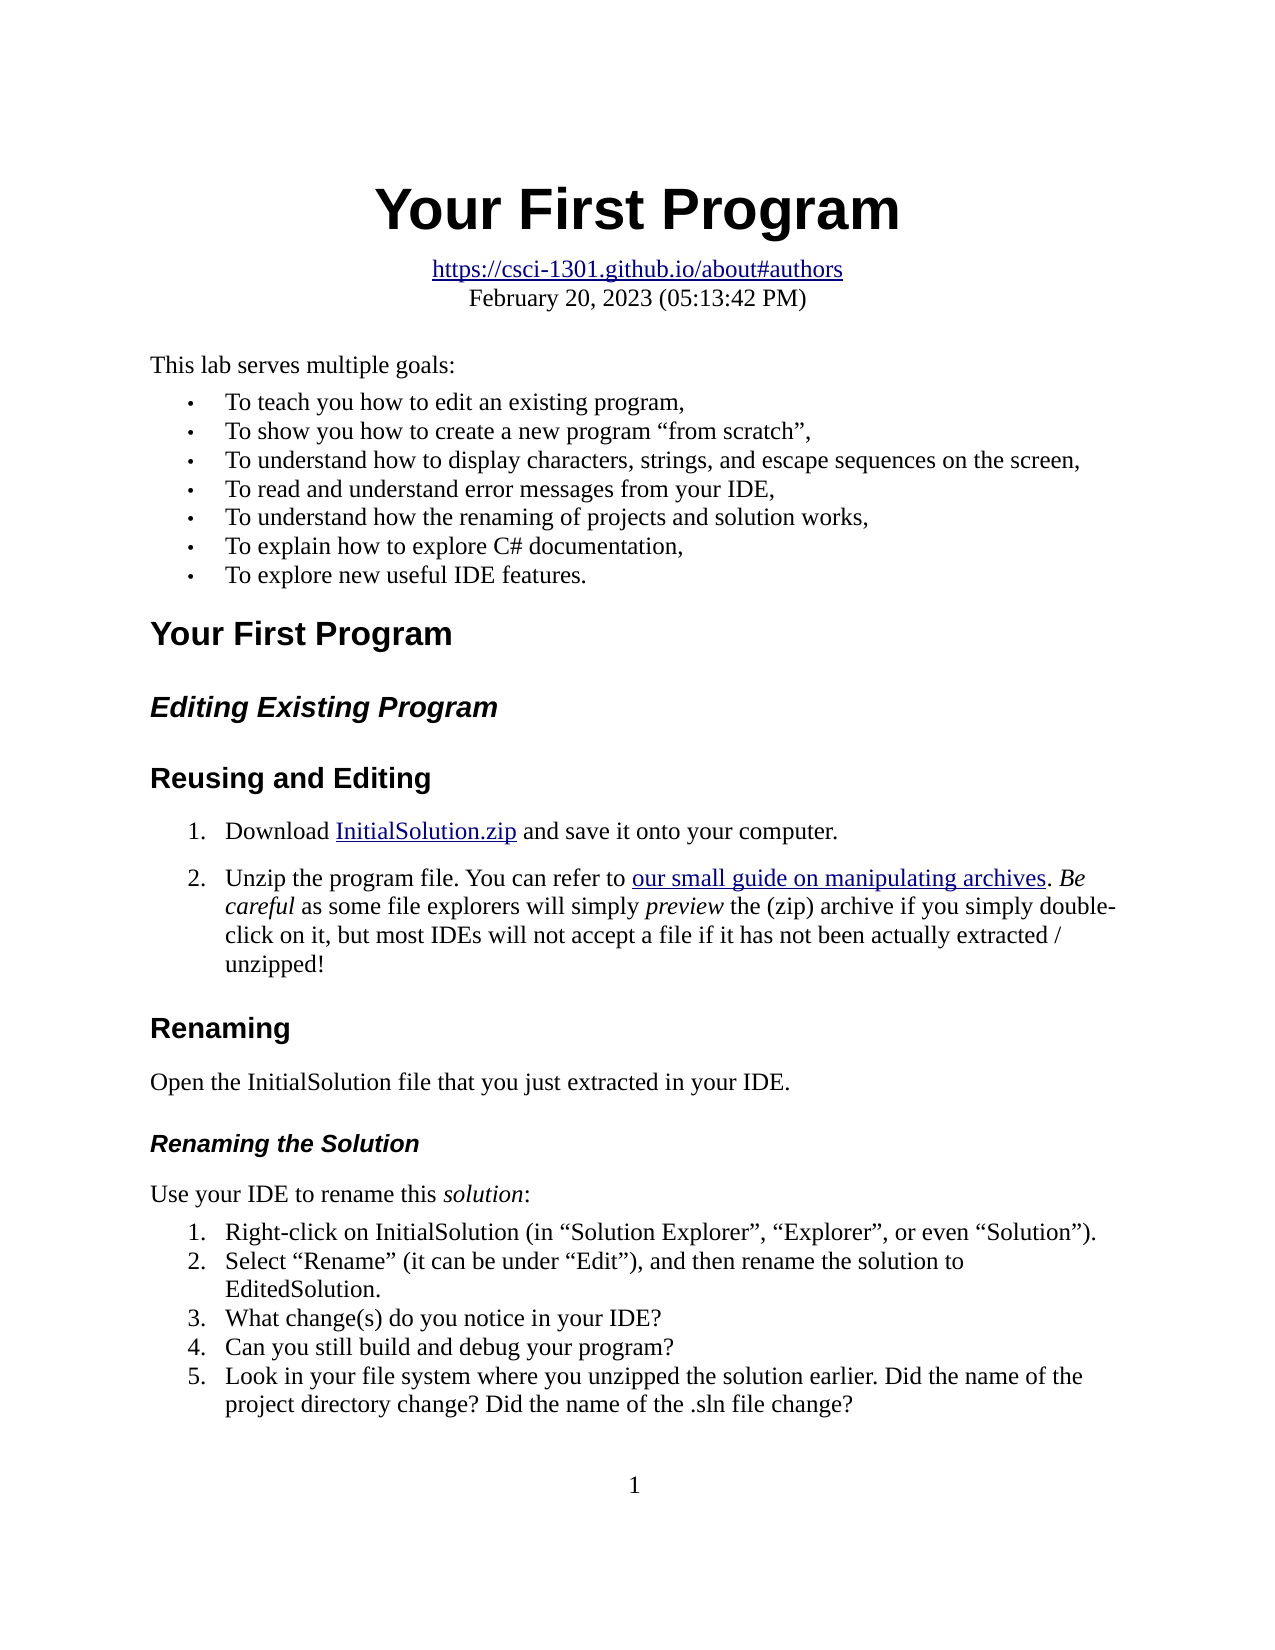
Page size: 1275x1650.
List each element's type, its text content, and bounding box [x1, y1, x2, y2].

subtitle Reusing and Editing [150, 761, 1125, 794]
text Use your IDE to rename this solution: [150, 1179, 1125, 1208]
subtitle Renaming [150, 1012, 1125, 1045]
list Right-click on InitialSolution (in “Solution Explorer”, “Explorer”, or even “Solution”). [187, 1217, 1125, 1246]
list Download InitialSolution.zip and save it onto your computer. [187, 816, 1125, 845]
text This lab serves multiple goals: [150, 350, 1125, 378]
subtitle Renaming the Solution [150, 1129, 1125, 1158]
list To show you how to create a new program “from scratch”, [187, 416, 1125, 445]
list To understand how the renaming of projects and solution works, [187, 502, 1125, 531]
list To teach you how to edit an existing program, [187, 387, 1125, 416]
list To understand how to display characters, strings, and escape sequences on the screen, [187, 445, 1125, 474]
text https://csci-1301.github.io/about#authors [150, 254, 1125, 283]
list To read and understand error messages from your IDE, [187, 474, 1125, 502]
text February 20, 2023 (05:13:42 PM) [150, 283, 1125, 312]
list Select “Rename” (it can be under “Edit”), and then rename the solution to EditedSolution. [187, 1246, 1125, 1303]
subtitle Editing Existing Program [150, 690, 1125, 723]
list To explain how to explore C# documentation, [187, 531, 1125, 560]
list Can you still build and debug your program? [187, 1332, 1125, 1361]
subtitle Your First Program [150, 614, 1125, 652]
list Unzip the program file. You can refer to our small guide on manipulating archives. Be careful as some file explorers will simply preview the (zip) archive if you simply double-click on it, but most IDEs will not accept a file if it has not been actually extracted / unzipped! [187, 863, 1125, 978]
list What change(s) do you notice in your IDE? [187, 1303, 1125, 1332]
list Look in your file system where you unzipped the solution earlier. Did the name of the project directory change? Did the name of the .sln file change? [187, 1361, 1125, 1418]
text Open the InitialSolution file that you just extracted in your IDE. [150, 1067, 1125, 1095]
list To explore new useful IDE features. [187, 560, 1125, 589]
title Your First Program [150, 175, 1125, 242]
